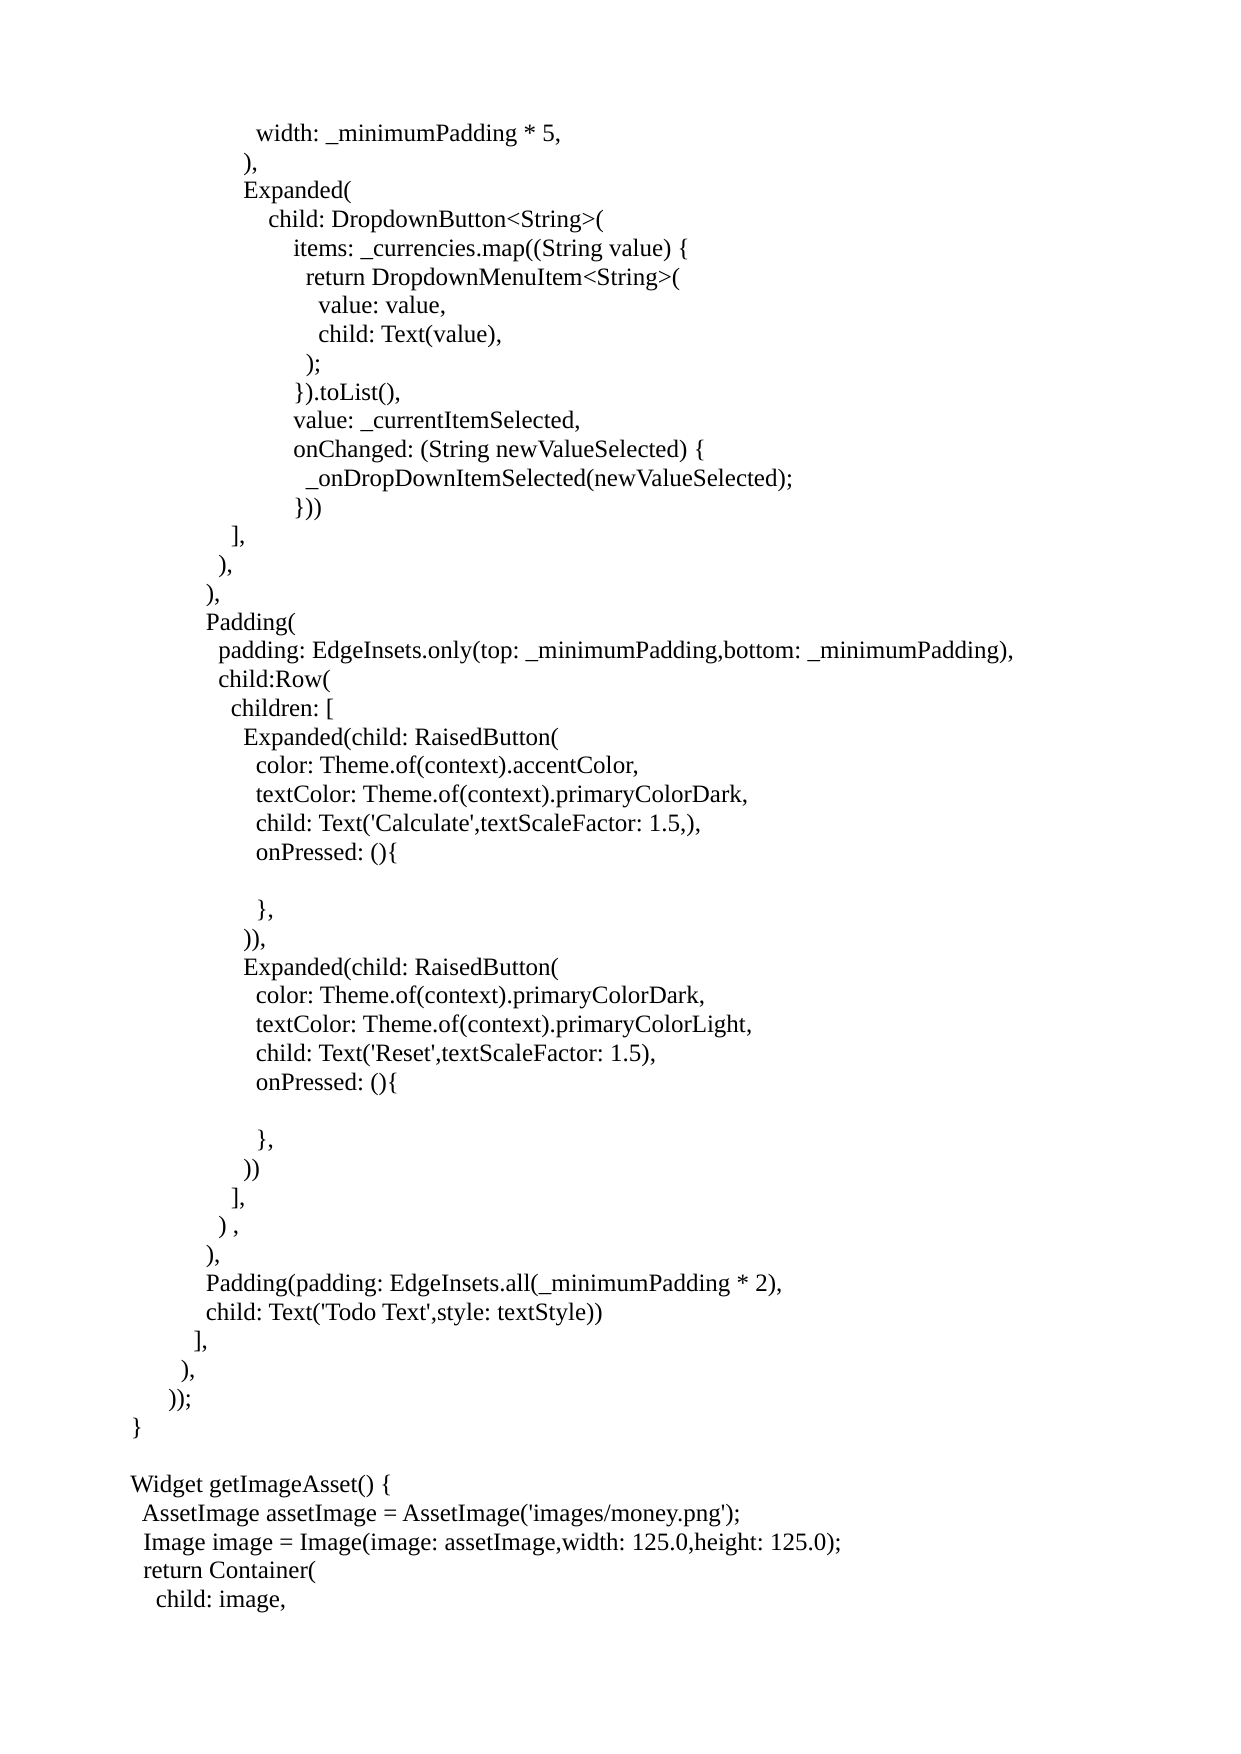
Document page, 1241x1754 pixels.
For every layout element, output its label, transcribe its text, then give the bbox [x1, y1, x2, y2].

text Padding(padding: EdgeInsets.all(_minimumPadding * 2), [118, 1268, 1122, 1297]
text Expanded(child: RaisedButton( [118, 722, 1122, 751]
text ), [118, 1239, 1122, 1268]
text _onDropDownItemSelected(newValueSelected); [118, 463, 1122, 492]
text }, [118, 1124, 1122, 1153]
text Expanded( [118, 176, 1122, 204]
text child: Text('Todo Text',style: textStyle)) [118, 1297, 1122, 1326]
text ], [118, 1326, 1122, 1354]
text }, [118, 894, 1122, 923]
text child: DropdownButton<String>( [118, 204, 1122, 233]
text )) [118, 1153, 1122, 1182]
text ), [118, 147, 1122, 176]
text ], [118, 521, 1122, 549]
text padding: EdgeInsets.only(top: _minimumPadding,bottom: _minimumPadding), [118, 636, 1122, 664]
text AssetImage assetImage = AssetImage('images/money.png'); [118, 1498, 1122, 1527]
text ), [118, 549, 1122, 578]
text child:Row( [118, 664, 1122, 693]
text return DropdownMenuItem<String>( [118, 262, 1122, 291]
text width: _minimumPadding * 5, [118, 118, 1122, 147]
text Expanded(child: RaisedButton( [118, 952, 1122, 981]
text ) , [118, 1211, 1122, 1239]
text child: Text(value), [118, 319, 1122, 348]
text color: Theme.of(context).accentColor, [118, 751, 1122, 779]
text onChanged: (String newValueSelected) { [118, 434, 1122, 463]
text }).toList(), [118, 377, 1122, 406]
text Widget getImageAsset() { [118, 1469, 1122, 1498]
text Image image = Image(image: assetImage,width: 125.0,height: 125.0); [118, 1527, 1122, 1556]
text ], [118, 1182, 1122, 1211]
text textColor: Theme.of(context).primaryColorLight, [118, 1009, 1122, 1038]
text ), [118, 578, 1122, 607]
text color: Theme.of(context).primaryColorDark, [118, 981, 1122, 1009]
text )); [118, 1383, 1122, 1412]
text return Container( [118, 1556, 1122, 1584]
text } [118, 1412, 1122, 1441]
text children: [ [118, 693, 1122, 722]
text )), [118, 923, 1122, 952]
text onPressed: (){ [118, 1067, 1122, 1096]
text child: Text('Reset',textScaleFactor: 1.5), [118, 1038, 1122, 1067]
text ); [118, 348, 1122, 377]
text value: value, [118, 291, 1122, 319]
text value: _currentItemSelected, [118, 406, 1122, 434]
text textColor: Theme.of(context).primaryColorDark, [118, 779, 1122, 808]
text Padding( [118, 607, 1122, 636]
text onPressed: (){ [118, 837, 1122, 866]
text ), [118, 1354, 1122, 1383]
text child: image, [118, 1584, 1122, 1613]
text items: _currencies.map((String value) { [118, 233, 1122, 262]
text child: Text('Calculate',textScaleFactor: 1.5,), [118, 808, 1122, 837]
text })) [118, 492, 1122, 521]
